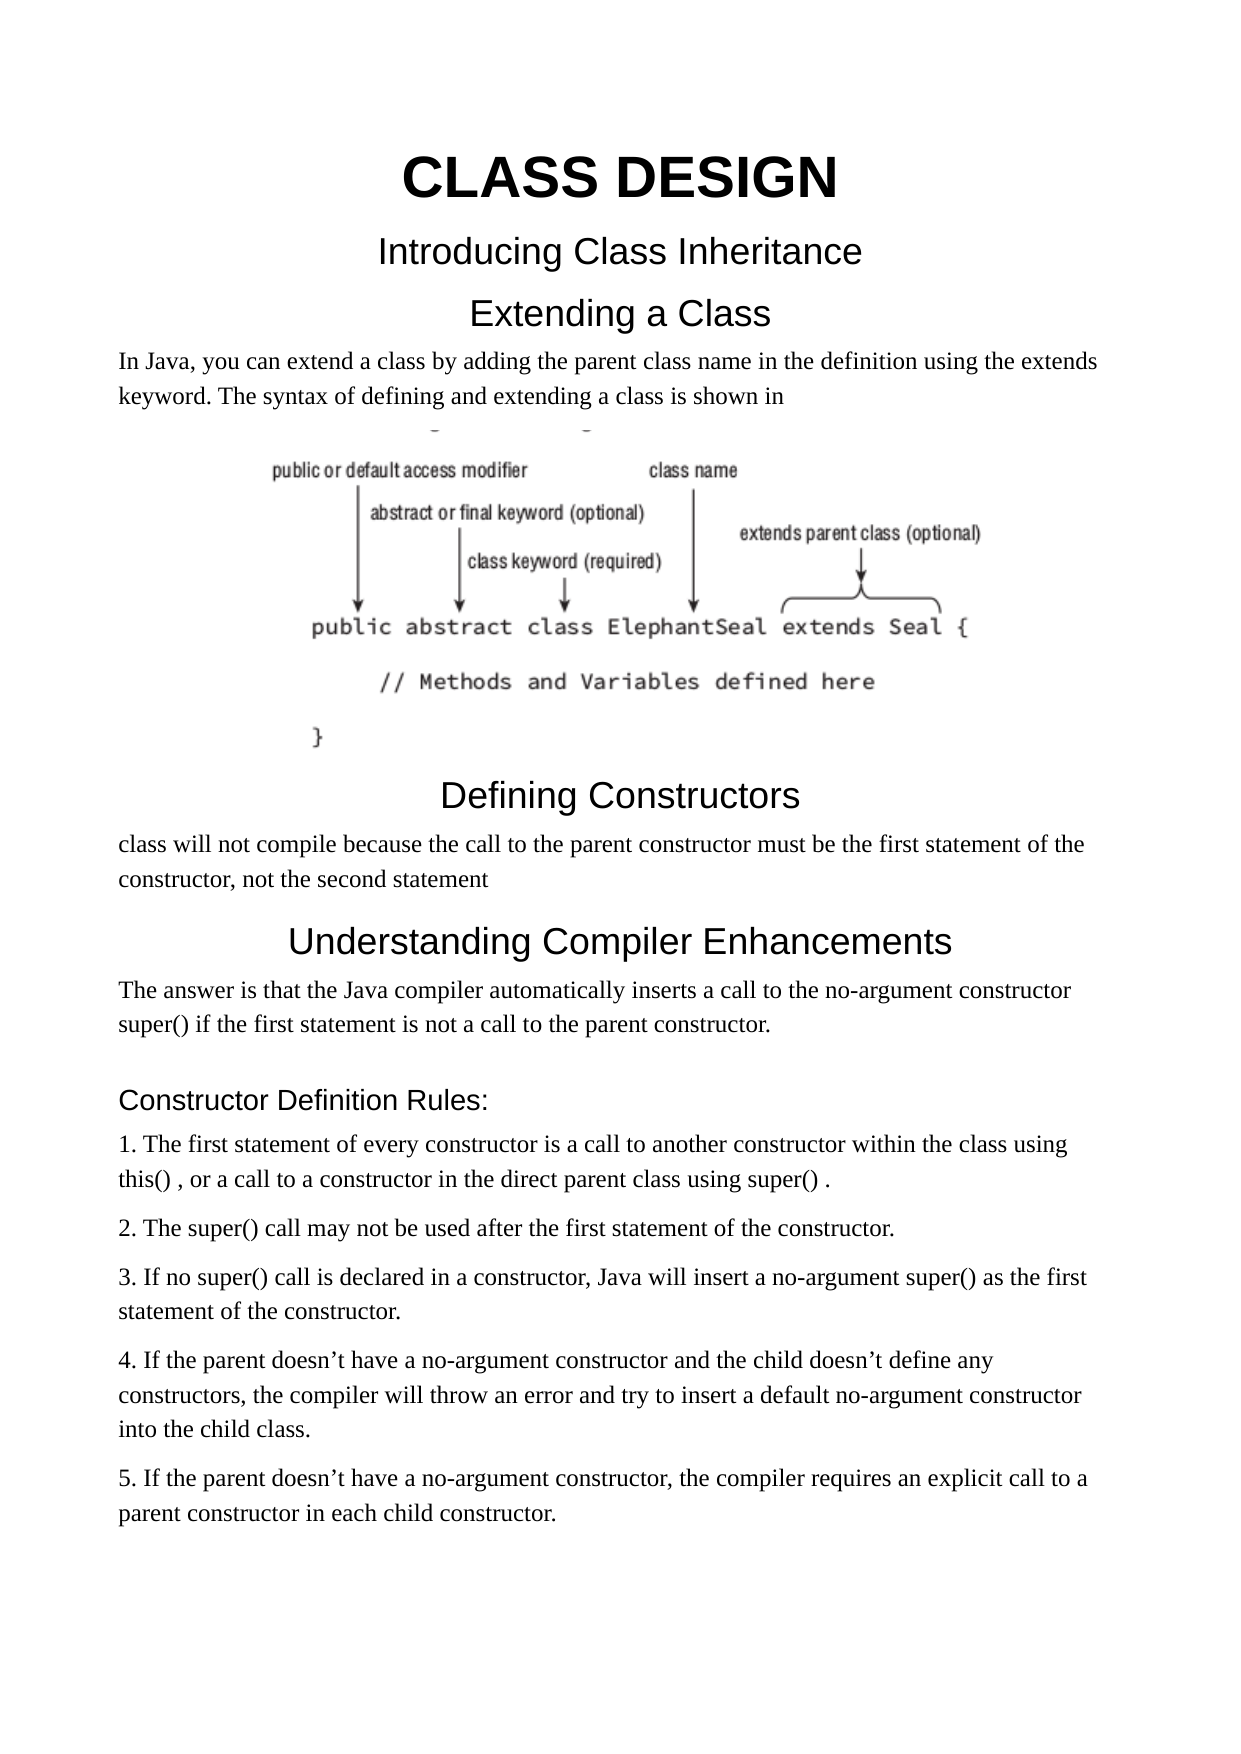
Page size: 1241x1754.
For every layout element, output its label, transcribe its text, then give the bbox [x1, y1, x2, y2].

subtitle Constructor Definition Rules: [118, 1083, 1122, 1117]
subtitle Defining Constructors [118, 436, 1122, 817]
title CLASS DESIGN [118, 143, 1122, 210]
text 1. The first statement of every constructor is a call to another constructor within the class using this() , or a call to a constructor in the direct parent class using super() . [118, 1129, 1122, 1193]
text In Java, you can extend a class by adding the parent class name in the definition using the extends keyword. The syntax of defining and extending a class is shown in [118, 346, 1122, 410]
text class will not compile because the call to the parent constructor must be the first statement of the constructor, not the second statement [118, 829, 1122, 893]
picture [152, 430, 1089, 774]
subtitle Understanding Compiler Enhancements [118, 919, 1122, 962]
text 5. If the parent doesn’t have a no-argument constructor, the compiler requires an explicit call to a parent constructor in each child constructor. [118, 1463, 1122, 1527]
text The answer is that the Java compiler automatically inserts a call to the no-argument constructor super() if the first statement is not a call to the parent constructor. [118, 975, 1122, 1038]
text 3. If no super() call is declared in a constructor, Java will insert a no-argument super() as the first statement of the constructor. [118, 1262, 1122, 1325]
text 2. The super() call may not be used after the first statement of the constructor. [118, 1213, 1122, 1242]
text 4. If the parent doesn’t have a no-argument constructor and the child doesn’t define any constructors, the compiler will throw an error and try to insert a default no-argument constructor into the child class. [118, 1346, 1122, 1443]
subtitle Introducing Class Inheritance [118, 229, 1122, 272]
subtitle Extending a Class [118, 291, 1122, 334]
